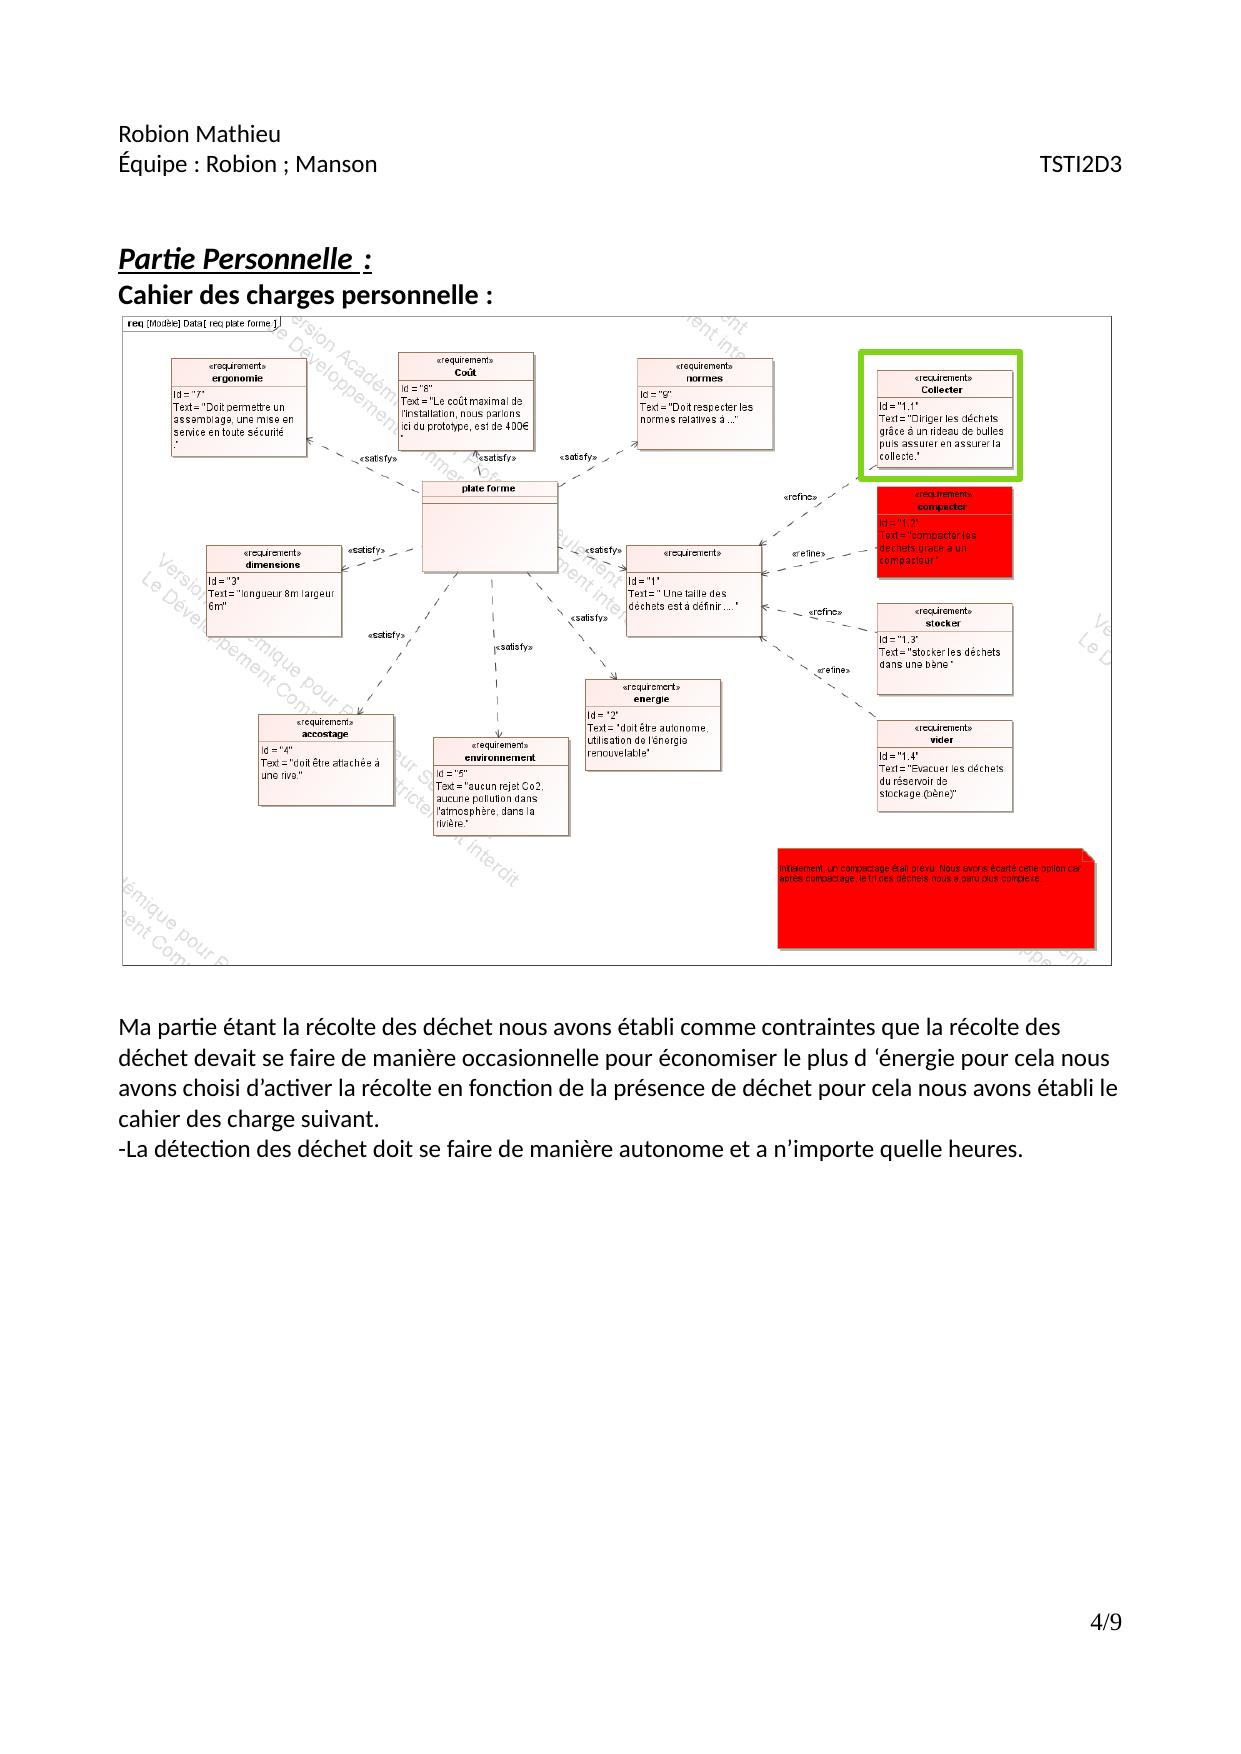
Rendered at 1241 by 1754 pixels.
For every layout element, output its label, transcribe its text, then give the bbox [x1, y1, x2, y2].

text Partie Personnelle : [118, 239, 1122, 277]
picture [118, 311, 1123, 977]
text -La détection des déchet doit se faire de manière autonome et a n’importe quelle heures. [118, 1133, 1122, 1164]
text Cahier des charges personnelle : [118, 277, 1122, 311]
text Ma partie étant la récolte des déchet nous avons établi comme contraintes que la récolte des déchet devait se faire de manière occasionnelle pour économiser le plus d ‘énergie pour cela nous avons choisi d’activer la récolte en fonction de la présence de déchet pour cela nous avons établi le cahier des charge suivant. [118, 1011, 1122, 1133]
